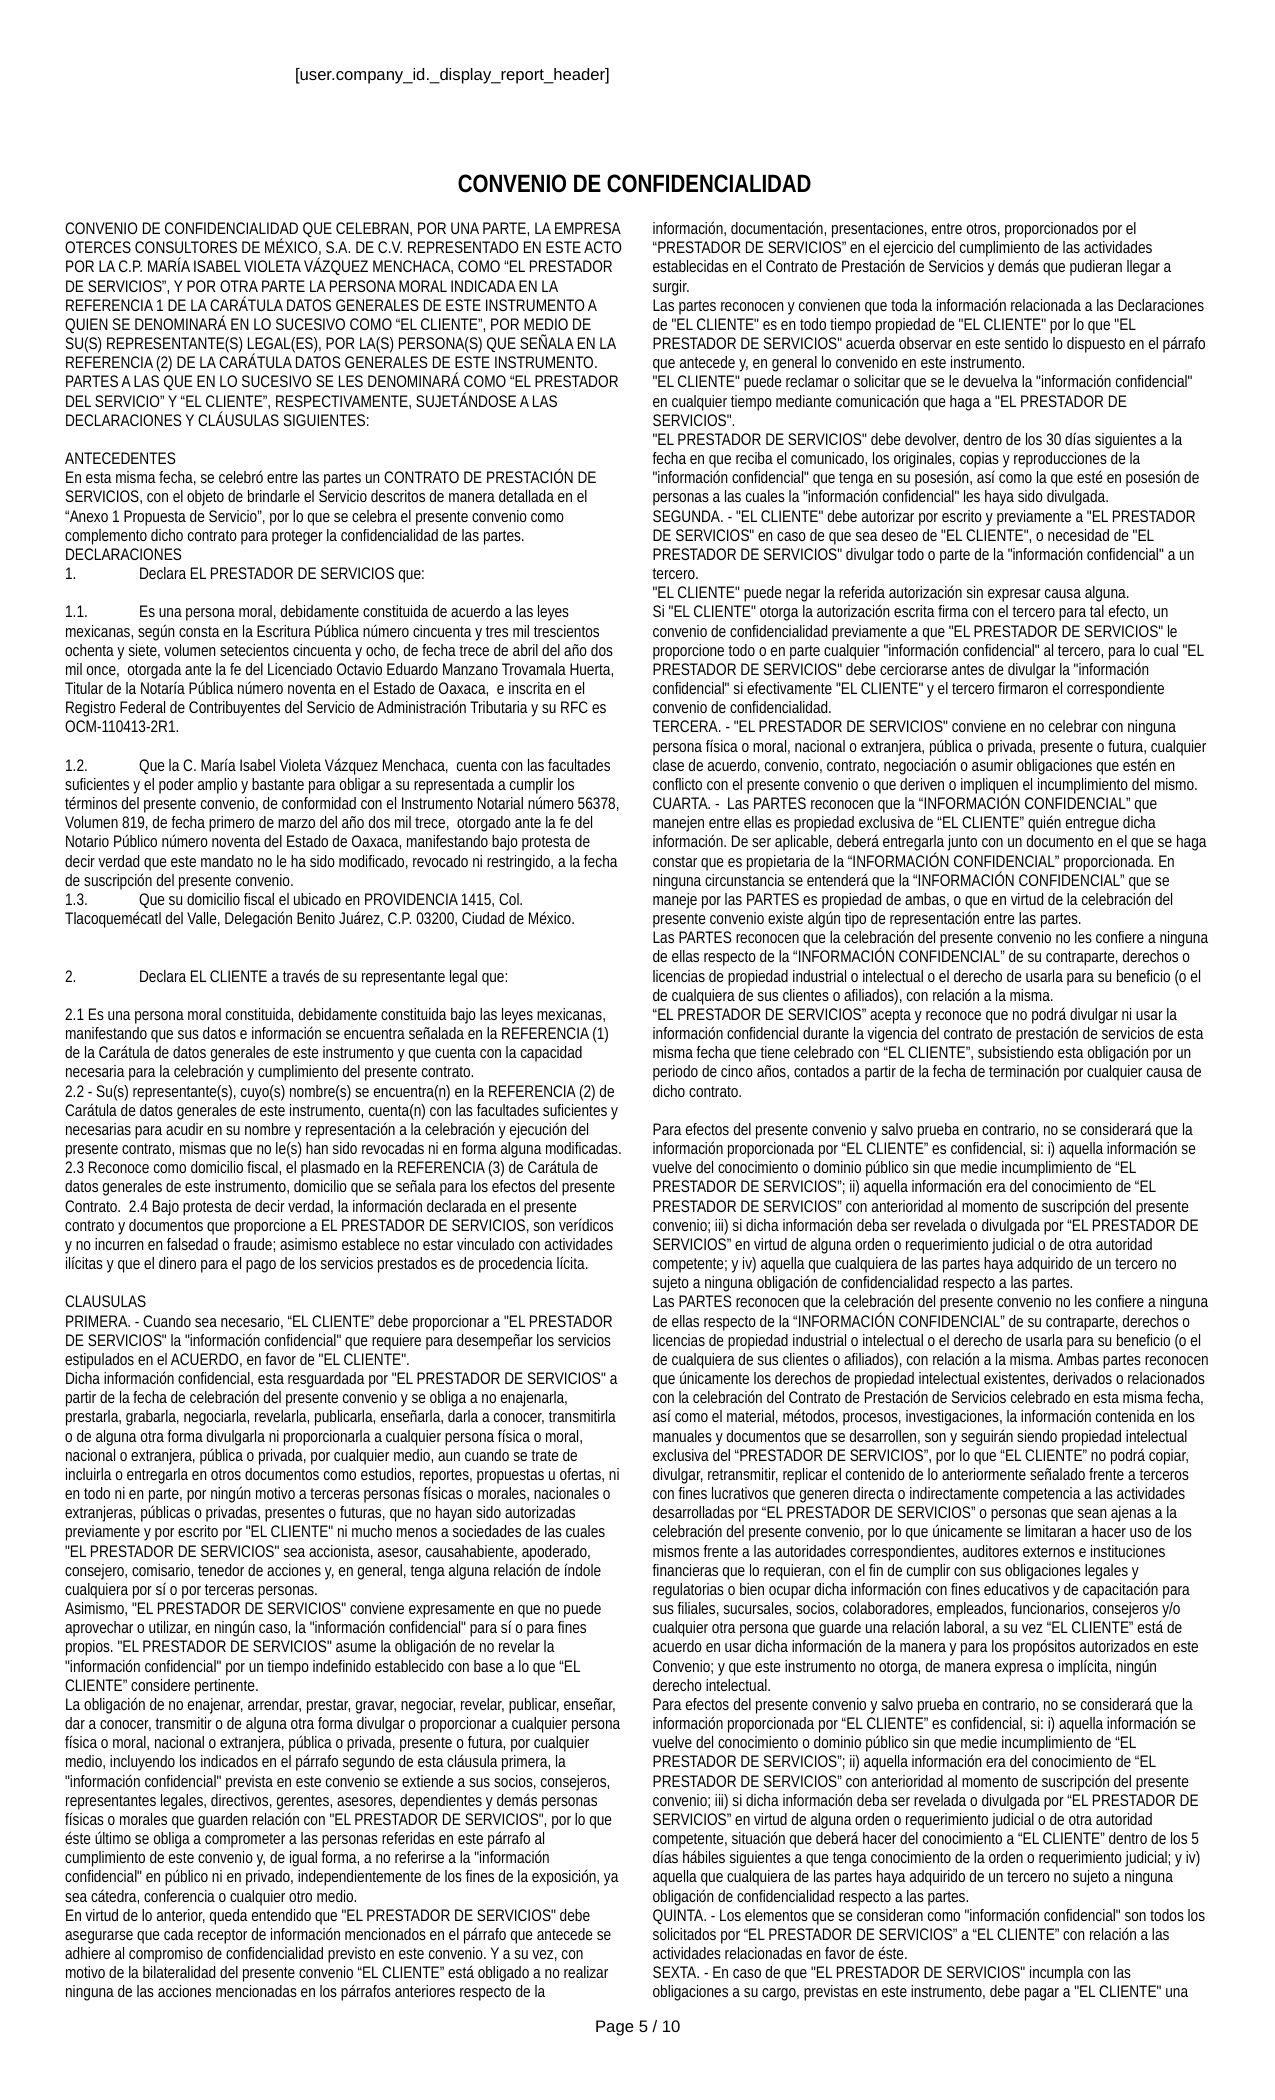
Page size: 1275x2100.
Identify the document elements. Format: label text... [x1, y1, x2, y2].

text 2.3 Reconoce como domicilio fiscal, el plasmado en la REFERENCIA (3) de Carátula de datos generales de este instrumento, domicilio que se señala para los efectos del presente Contrato. 2.4 Bajo protesta de decir verdad, la información declarada en el presente contrato y documentos que proporcione a EL PRESTADOR DE SERVICIOS, son verídicos y no incurren en falsedad o fraude; asimismo establece no estar vinculado con actividades ilícitas y que el dinero para el pago de los servicios prestados es de procedencia lícita. [65, 1158, 622, 1273]
text En esta misma fecha, se celebró entre las partes un CONTRATO DE PRESTACIÓN DE SERVICIOS, con el objeto de brindarle el Servicio descritos de manera detallada en el “Anexo 1 Propuesta de Servicio”, por lo que se celebra el presente convenio como complemento dicho contrato para proteger la confidencialidad de las partes. [65, 468, 622, 545]
text 2. Declara EL CLIENTE a través de su representante legal que: [65, 966, 622, 986]
text PRIMERA. - Cuando sea necesario, “EL CLIENTE” debe proporcionar a "EL PRESTADOR DE SERVICIOS" la "información confidencial" que requiere para desempeñar los servicios estipulados en el ACUERDO, en favor de "EL CLIENTE". [65, 1311, 622, 1369]
text información, documentación, presentaciones, entre otros, proporcionados por el “PRESTADOR DE SERVICIOS” en el ejercicio del cumplimiento de las actividades establecidas en el Contrato de Prestación de Servicios y demás que pudieran llegar a surgir. [652, 219, 1210, 296]
text Las partes reconocen y convienen que toda la información relacionada a las Declaraciones de "EL CLIENTE" es en todo tiempo propiedad de "EL CLIENTE" por lo que "EL PRESTADOR DE SERVICIOS" acuerda observar en este sentido lo dispuesto en el párrafo que antecede y, en general lo convenido en este instrumento. [652, 296, 1210, 372]
text SEGUNDA. - "EL CLIENTE" debe autorizar por escrito y previamente a "EL PRESTADOR DE SERVICIOS" en caso de que sea deseo de "EL CLIENTE", o necesidad de "EL PRESTADOR DE SERVICIOS" divulgar todo o parte de la "información confidencial" a un tercero. [652, 506, 1210, 583]
text "EL CLIENTE" puede reclamar o solicitar que se le devuelva la "información confidencial" en cualquier tiempo mediante comunicación que haga a "EL PRESTADOR DE SERVICIOS". [652, 372, 1210, 430]
text "EL CLIENTE" puede negar la referida autorización sin expresar causa alguna. [652, 583, 1210, 602]
text CLAUSULAS [65, 1292, 622, 1311]
text Asimismo, "EL PRESTADOR DE SERVICIOS" conviene expresamente en que no puede aprovechar o utilizar, en ningún caso, la "información confidencial" para sí o para fines propios. "EL PRESTADOR DE SERVICIOS" asume la obligación de no revelar la "información confidencial" por un tiempo indefinido establecido con base a lo que “EL CLIENTE” considere pertinente. [65, 1599, 622, 1695]
text Para efectos del presente convenio y salvo prueba en contrario, no se considerará que la información proporcionada por “EL CLIENTE” es confidencial, si: i) aquella información se vuelve del conocimiento o dominio público sin que medie incumplimiento de “EL PRESTADOR DE SERVICIOS”; ii) aquella información era del conocimiento de “EL PRESTADOR DE SERVICIOS” con anterioridad al momento de suscripción del presente convenio; iii) si dicha información deba ser revelada o divulgada por “EL PRESTADOR DE SERVICIOS” en virtud de alguna orden o requerimiento judicial o de otra autoridad competente, situación que deberá hacer del conocimiento a “EL CLIENTE” dentro de los 5 días hábiles siguientes a que tenga conocimiento de la orden o requerimiento judicial; y iv) aquella que cualquiera de las partes haya adquirido de un tercero no sujeto a ninguna obligación de confidencialidad respecto a las partes. [652, 1695, 1210, 1906]
text CUARTA. - Las PARTES reconocen que la “INFORMACIÓN CONFIDENCIAL” que manejen entre ellas es propiedad exclusiva de “EL CLIENTE” quién entregue dicha información. De ser aplicable, deberá entregarla junto con un documento en el que se haga constar que es propietaria de la “INFORMACIÓN CONFIDENCIAL” proporcionada. En ninguna circunstancia se entenderá que la “INFORMACIÓN CONFIDENCIAL” que se maneje por las PARTES es propiedad de ambas, o que en virtud de la celebración del presente convenio existe algún tipo de representación entre las partes. [652, 794, 1210, 928]
text 1.3. Que su domicilio fiscal el ubicado en PROVIDENCIA 1415, Col. Tlacoquemécatl del Valle, Delegación Benito Juárez, C.P. 03200, Ciudad de México. [65, 890, 622, 928]
text SEXTA. - En caso de que "EL PRESTADOR DE SERVICIOS" incumpla con las obligaciones a su cargo, previstas en este instrumento, debe pagar a "EL CLIENTE" una [652, 1963, 1210, 2001]
text Las PARTES reconocen que la celebración del presente convenio no les confiere a ninguna de ellas respecto de la “INFORMACIÓN CONFIDENCIAL” de su contraparte, derechos o licencias de propiedad industrial o intelectual o el derecho de usarla para su beneficio (o el de cualquiera de sus clientes o afiliados), con relación a la misma. Ambas partes reconocen que únicamente los derechos de propiedad intelectual existentes, derivados o relacionados con la celebración del Contrato de Prestación de Servicios celebrado en esta misma fecha, así como el material, métodos, procesos, investigaciones, la información contenida en los manuales y documentos que se desarrollen, son y seguirán siendo propiedad intelectual exclusiva del “PRESTADOR DE SERVICIOS”, por lo que “EL CLIENTE” no podrá copiar, divulgar, retransmitir, replicar el contenido de lo anteriormente señalado frente a terceros con fines lucrativos que generen directa o indirectamente competencia a las actividades desarrolladas por “EL PRESTADOR DE SERVICIOS” o personas que sean ajenas a la celebración del presente convenio, por lo que únicamente se limitaran a hacer uso de los mismos frente a las autoridades correspondientes, auditores externos e instituciones financieras que lo requieran, con el fin de cumplir con sus obligaciones legales y regulatorias o bien ocupar dicha información con fines educativos y de capacitación para sus filiales, sucursales, socios, colaboradores, empleados, funcionarios, consejeros y/o cualquier otra persona que guarde una relación laboral, a su vez “EL CLIENTE” está de acuerdo en usar dicha información de la manera y para los propósitos autorizados en este Convenio; y que este instrumento no otorga, de manera expresa o implícita, ningún derecho intelectual. [652, 1292, 1210, 1695]
text 1.1. Es una persona moral, debidamente constituida de acuerdo a las leyes mexicanas, según consta en la Escritura Pública número cincuenta y tres mil trescientos ochenta y siete, volumen setecientos cincuenta y ocho, de fecha trece de abril del año dos mil once, otorgada ante la fe del Licenciado Octavio Eduardo Manzano Trovamala Huerta, Titular de la Notaría Pública número noventa en el Estado de Oaxaca, e inscrita en el Registro Federal de Contribuyentes del Servicio de Administración Tributaria y su RFC es OCM-110413-2R1. [65, 602, 622, 736]
text En virtud de lo anterior, queda entendido que "EL PRESTADOR DE SERVICIOS" debe asegurarse que cada receptor de información mencionados en el párrafo que antecede se adhiere al compromiso de confidencialidad previsto en este convenio. Y a su vez, con motivo de la bilateralidad del presente convenio “EL CLIENTE” está obligado a no realizar ninguna de las acciones mencionadas en los párrafos anteriores respecto de la [65, 1906, 622, 2001]
text “EL PRESTADOR DE SERVICIOS” acepta y reconoce que no podrá divulgar ni usar la información confidencial durante la vigencia del contrato de prestación de servicios de esta misma fecha que tiene celebrado con “EL CLIENTE”, subsistiendo esta obligación por un periodo de cinco años, contados a partir de la fecha de terminación por cualquier causa de dicho contrato. [652, 1005, 1210, 1101]
text CONVENIO DE CONFIDENCIALIDAD [65, 169, 1210, 197]
text 2.1 Es una persona moral constituida, debidamente constituida bajo las leyes mexicanas, manifestando que sus datos e información se encuentra señalada en la REFERENCIA (1) de la Carátula de datos generales de este instrumento y que cuenta con la capacidad necesaria para la celebración y cumplimiento del presente contrato. [65, 1005, 622, 1081]
text ANTECEDENTES [65, 449, 622, 468]
text TERCERA. - "EL PRESTADOR DE SERVICIOS" conviene en no celebrar con ninguna persona física o moral, nacional o extranjera, pública o privada, presente o futura, cualquier clase de acuerdo, convenio, contrato, negociación o asumir obligaciones que estén en conflicto con el presente convenio o que deriven o impliquen el incumplimiento del mismo. [652, 717, 1210, 794]
text Si "EL CLIENTE" otorga la autorización escrita firma con el tercero para tal efecto, un convenio de confidencialidad previamente a que "EL PRESTADOR DE SERVICIOS" le proporcione todo o en parte cualquier "información confidencial" al tercero, para lo cual "EL PRESTADOR DE SERVICIOS" debe cerciorarse antes de divulgar la "información confidencial" si efectivamente "EL CLIENTE" y el tercero firmaron el correspondiente convenio de confidencialidad. [652, 602, 1210, 717]
text DECLARACIONES [65, 545, 622, 564]
text Dicha información confidencial, esta resguardada por "EL PRESTADOR DE SERVICIOS" a partir de la fecha de celebración del presente convenio y se obliga a no enajenarla, prestarla, grabarla, negociarla, revelarla, publicarla, enseñarla, darla a conocer, transmitirla o de alguna otra forma divulgarla ni proporcionarla a cualquier persona física o moral, nacional o extranjera, pública o privada, por cualquier medio, aun cuando se trate de incluirla o entregarla en otros documentos como estudios, reportes, propuestas u ofertas, ni en todo ni en parte, por ningún motivo a terceras personas físicas o morales, nacionales o extranjeras, públicas o privadas, presentes o futuras, que no hayan sido autorizadas previamente y por escrito por "EL CLIENTE" ni mucho menos a sociedades de las cuales "EL PRESTADOR DE SERVICIOS" sea accionista, asesor, causahabiente, apoderado, consejero, comisario, tenedor de acciones y, en general, tenga alguna relación de índole cualquiera por sí o por terceras personas. [65, 1369, 622, 1599]
text CONVENIO DE CONFIDENCIALIDAD QUE CELEBRAN, POR UNA PARTE, LA EMPRESA OTERCES CONSULTORES DE MÉXICO, S.A. DE C.V. REPRESENTADO EN ESTE ACTO POR LA C.P. MARÍA ISABEL VIOLETA VÁZQUEZ MENCHACA, COMO “EL PRESTADOR DE SERVICIOS”, Y POR OTRA PARTE LA PERSONA MORAL INDICADA EN LA REFERENCIA 1 DE LA CARÁTULA DATOS GENERALES DE ESTE INSTRUMENTO A QUIEN SE DENOMINARÁ EN LO SUCESIVO COMO “EL CLIENTE”, POR MEDIO DE SU(S) REPRESENTANTE(S) LEGAL(ES), POR LA(S) PERSONA(S) QUE SEÑALA EN LA REFERENCIA (2) DE LA CARÁTULA DATOS GENERALES DE ESTE INSTRUMENTO. PARTES A LAS QUE EN LO SUCESIVO SE LES DENOMINARÁ COMO “EL PRESTADOR DEL SERVICIO” Y “EL CLIENTE”, RESPECTIVAMENTE, SUJETÁNDOSE A LAS DECLARACIONES Y CLÁUSULAS SIGUIENTES: [65, 219, 622, 430]
text 1. Declara EL PRESTADOR DE SERVICIOS que: [65, 564, 622, 583]
text 1.2. Que la C. María Isabel Violeta Vázquez Menchaca, cuenta con las facultades suficientes y el poder amplio y bastante para obligar a su representada a cumplir los términos del presente convenio, de conformidad con el Instrumento Notarial número 56378, Volumen 819, de fecha primero de marzo del año dos mil trece, otorgado ante la fe del Notario Público número noventa del Estado de Oaxaca, manifestando bajo protesta de decir verdad que este mandato no le ha sido modificado, revocado ni restringido, a la fecha de suscripción del presente convenio. [65, 756, 622, 890]
text La obligación de no enajenar, arrendar, prestar, gravar, negociar, revelar, publicar, enseñar, dar a conocer, transmitir o de alguna otra forma divulgar o proporcionar a cualquier persona física o moral, nacional o extranjera, pública o privada, presente o futura, por cualquier medio, incluyendo los indicados en el párrafo segundo de esta cláusula primera, la "información confidencial" prevista en este convenio se extiende a sus socios, consejeros, representantes legales, directivos, gerentes, asesores, dependientes y demás personas físicas o morales que guarden relación con "EL PRESTADOR DE SERVICIOS", por lo que éste último se obliga a comprometer a las personas referidas en este párrafo al cumplimiento de este convenio y, de igual forma, a no referirse a la "información confidencial" en público ni en privado, independientemente de los fines de la exposición, ya sea cátedra, conferencia o cualquier otro medio. [65, 1695, 622, 1906]
text 2.2 - Su(s) representante(s), cuyo(s) nombre(s) se encuentra(n) en la REFERENCIA (2) de Carátula de datos generales de este instrumento, cuenta(n) con las facultades suficientes y necesarias para acudir en su nombre y representación a la celebración y ejecución del presente contrato, mismas que no le(s) han sido revocadas ni en forma alguna modificadas. [65, 1081, 622, 1158]
text Las PARTES reconocen que la celebración del presente convenio no les confiere a ninguna de ellas respecto de la “INFORMACIÓN CONFIDENCIAL” de su contraparte, derechos o licencias de propiedad industrial o intelectual o el derecho de usarla para su beneficio (o el de cualquiera de sus clientes o afiliados), con relación a la misma. [652, 928, 1210, 1005]
text QUINTA. - Los elementos que se consideran como "información confidencial" son todos los solicitados por “EL PRESTADOR DE SERVICIOS” a “EL CLIENTE” con relación a las actividades relacionadas en favor de éste. [652, 1906, 1210, 1963]
text Para efectos del presente convenio y salvo prueba en contrario, no se considerará que la información proporcionada por “EL CLIENTE” es confidencial, si: i) aquella información se vuelve del conocimiento o dominio público sin que medie incumplimiento de “EL PRESTADOR DE SERVICIOS”; ii) aquella información era del conocimiento de “EL PRESTADOR DE SERVICIOS” con anterioridad al momento de suscripción del presente convenio; iii) si dicha información deba ser revelada o divulgada por “EL PRESTADOR DE SERVICIOS” en virtud de alguna orden o requerimiento judicial o de otra autoridad competente; y iv) aquella que cualquiera de las partes haya adquirido de un tercero no sujeto a ninguna obligación de confidencialidad respecto a las partes. [652, 1120, 1210, 1292]
text "EL PRESTADOR DE SERVICIOS" debe devolver, dentro de los 30 días siguientes a la fecha en que reciba el comunicado, los originales, copias y reproducciones de la "información confidencial" que tenga en su posesión, así como la que esté en posesión de personas a las cuales la "información confidencial" les haya sido divulgada. [652, 430, 1210, 506]
